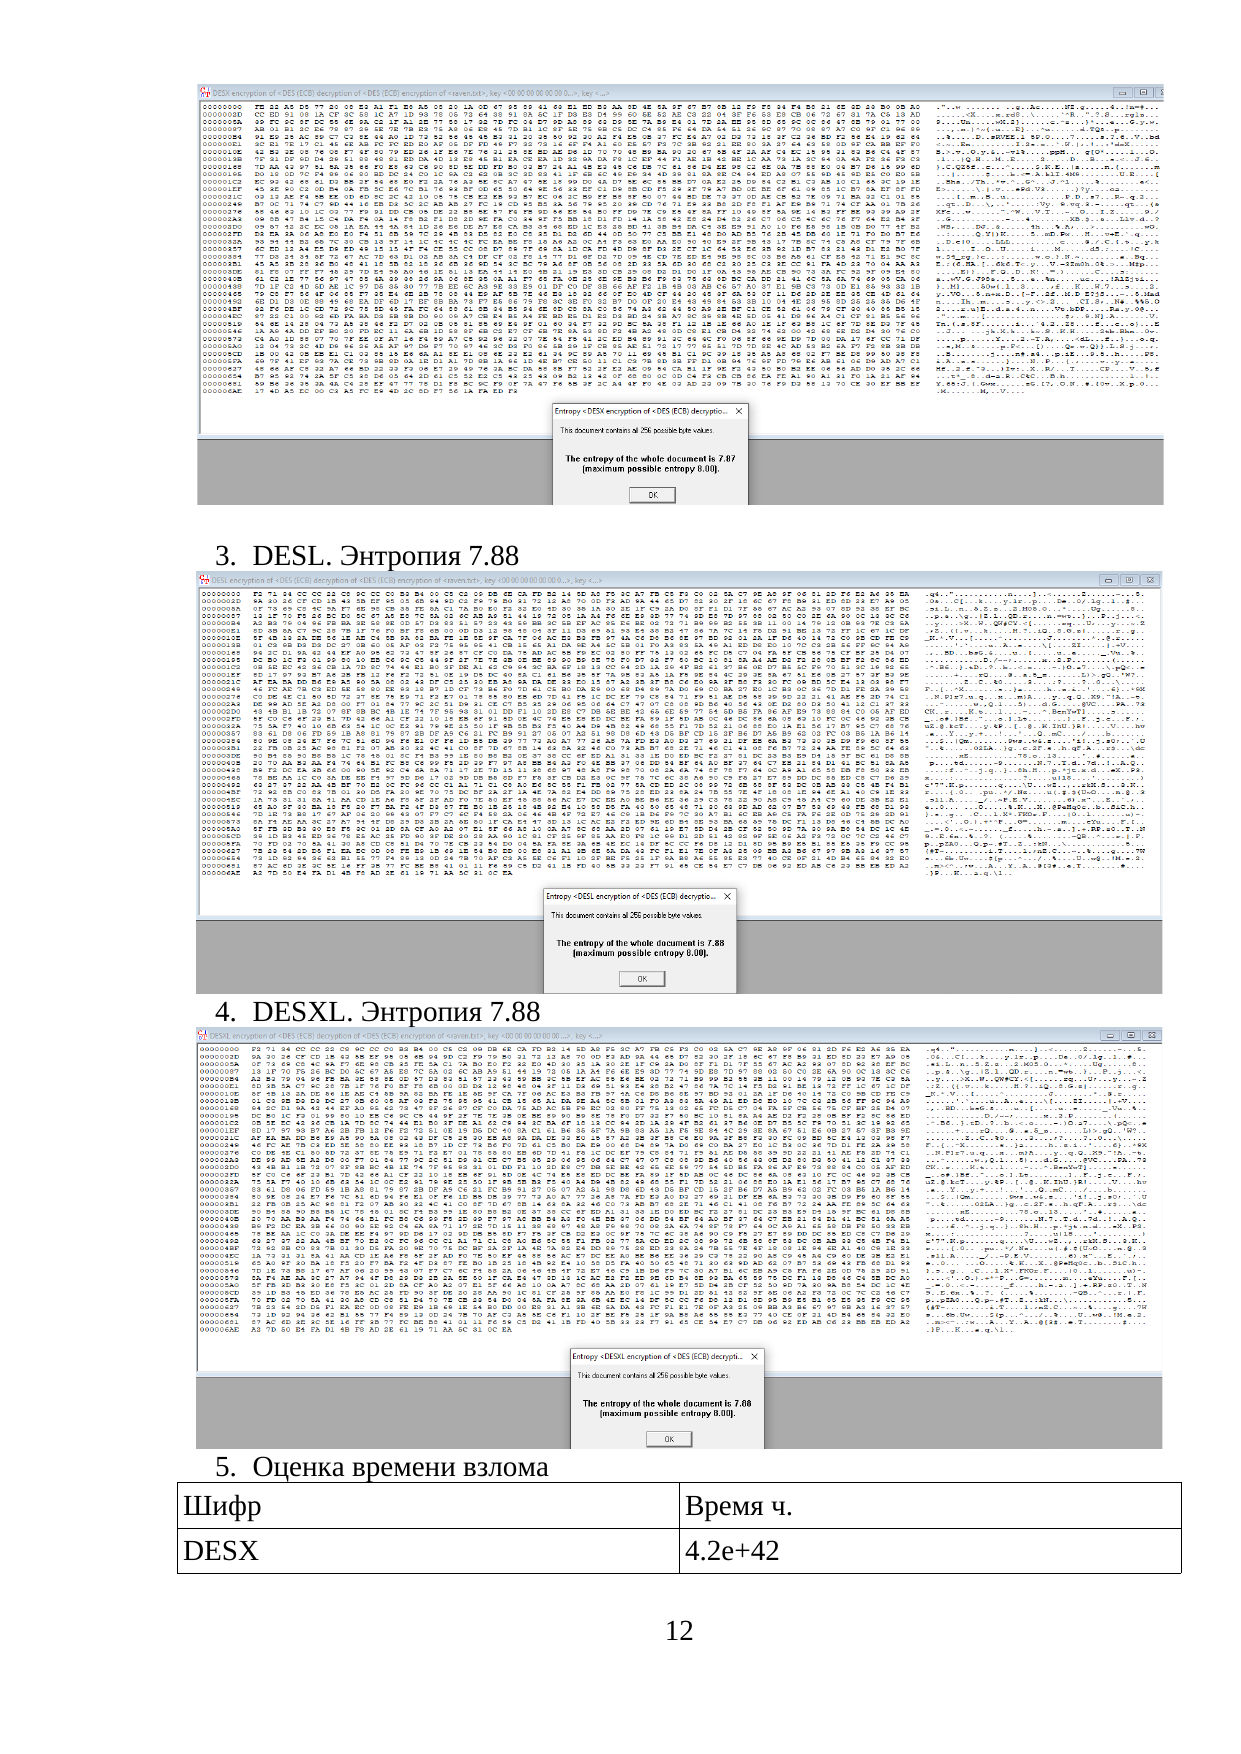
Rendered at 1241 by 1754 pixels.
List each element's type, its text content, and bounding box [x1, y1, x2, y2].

picture [196, 571, 1163, 994]
table_cell 4.2e+42 [680, 1529, 1181, 1572]
picture [196, 1027, 1163, 1449]
list DESXL. Энтропия 7.88 [215, 571, 1181, 1027]
table_cell DESX [178, 1529, 679, 1572]
list Оценка времени взлома [215, 1027, 1181, 1482]
picture [197, 84, 1164, 505]
list DESL. Энтропия 7.88 [215, 538, 1181, 571]
table_header Шифр [178, 1483, 679, 1527]
table_header Время ч. [680, 1483, 1181, 1527]
